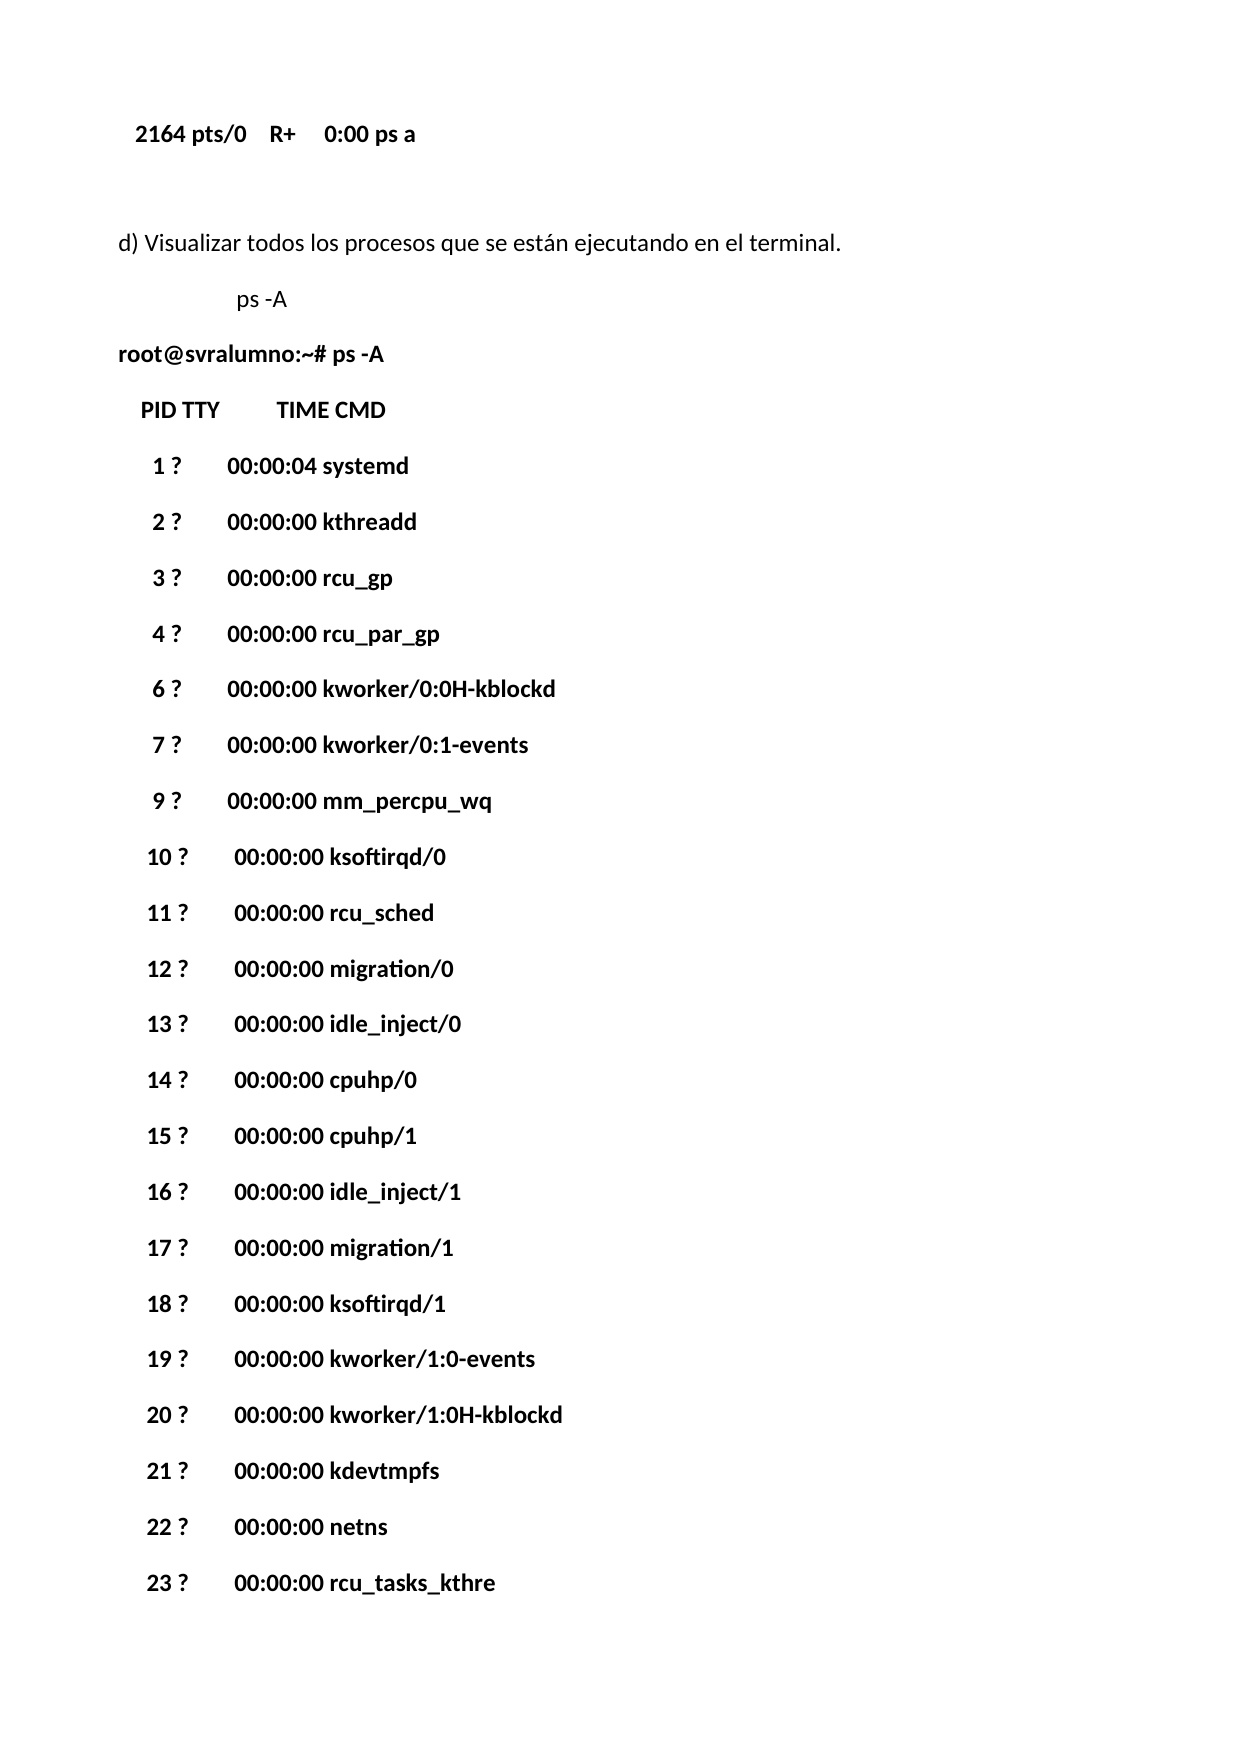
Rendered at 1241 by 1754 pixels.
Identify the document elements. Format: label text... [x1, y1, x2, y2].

text 13 ? 00:00:00 idle_inject/0 [118, 1009, 1122, 1039]
text 3 ? 00:00:00 rcu_gp [118, 562, 1122, 592]
text 19 ? 00:00:00 kworker/1:0-events [118, 1344, 1122, 1374]
text 2 ? 00:00:00 kthreadd [118, 506, 1122, 537]
text 11 ? 00:00:00 rcu_sched [118, 897, 1122, 927]
text 10 ? 00:00:00 ksoftirqd/0 [118, 841, 1122, 872]
text 6 ? 00:00:00 kworker/0:0H-kblockd [118, 674, 1122, 704]
text 7 ? 00:00:00 kworker/0:1-events [118, 729, 1122, 760]
text 12 ? 00:00:00 migration/0 [118, 953, 1122, 983]
text 1 ? 00:00:04 systemd [118, 450, 1122, 481]
text ps -A [118, 283, 1122, 313]
text 22 ? 00:00:00 netns [118, 1511, 1122, 1542]
text 16 ? 00:00:00 idle_inject/1 [118, 1176, 1122, 1207]
text 2164 pts/0 R+ 0:00 ps a [118, 118, 1122, 149]
text 18 ? 00:00:00 ksoftirqd/1 [118, 1288, 1122, 1318]
text 23 ? 00:00:00 rcu_tasks_kthre [118, 1567, 1122, 1597]
text 20 ? 00:00:00 kworker/1:0H-kblockd [118, 1399, 1122, 1430]
text 17 ? 00:00:00 migration/1 [118, 1232, 1122, 1262]
text 4 ? 00:00:00 rcu_par_gp [118, 618, 1122, 648]
text 9 ? 00:00:00 mm_percpu_wq [118, 785, 1122, 816]
text d) Visualizar todos los procesos que se están ejecutando en el terminal. [118, 227, 1122, 257]
text 21 ? 00:00:00 kdevtmpfs [118, 1455, 1122, 1486]
text root@svralumno:~# ps -A [118, 339, 1122, 369]
text 15 ? 00:00:00 cpuhp/1 [118, 1120, 1122, 1151]
text 14 ? 00:00:00 cpuhp/0 [118, 1064, 1122, 1095]
text PID TTY TIME CMD [118, 394, 1122, 425]
